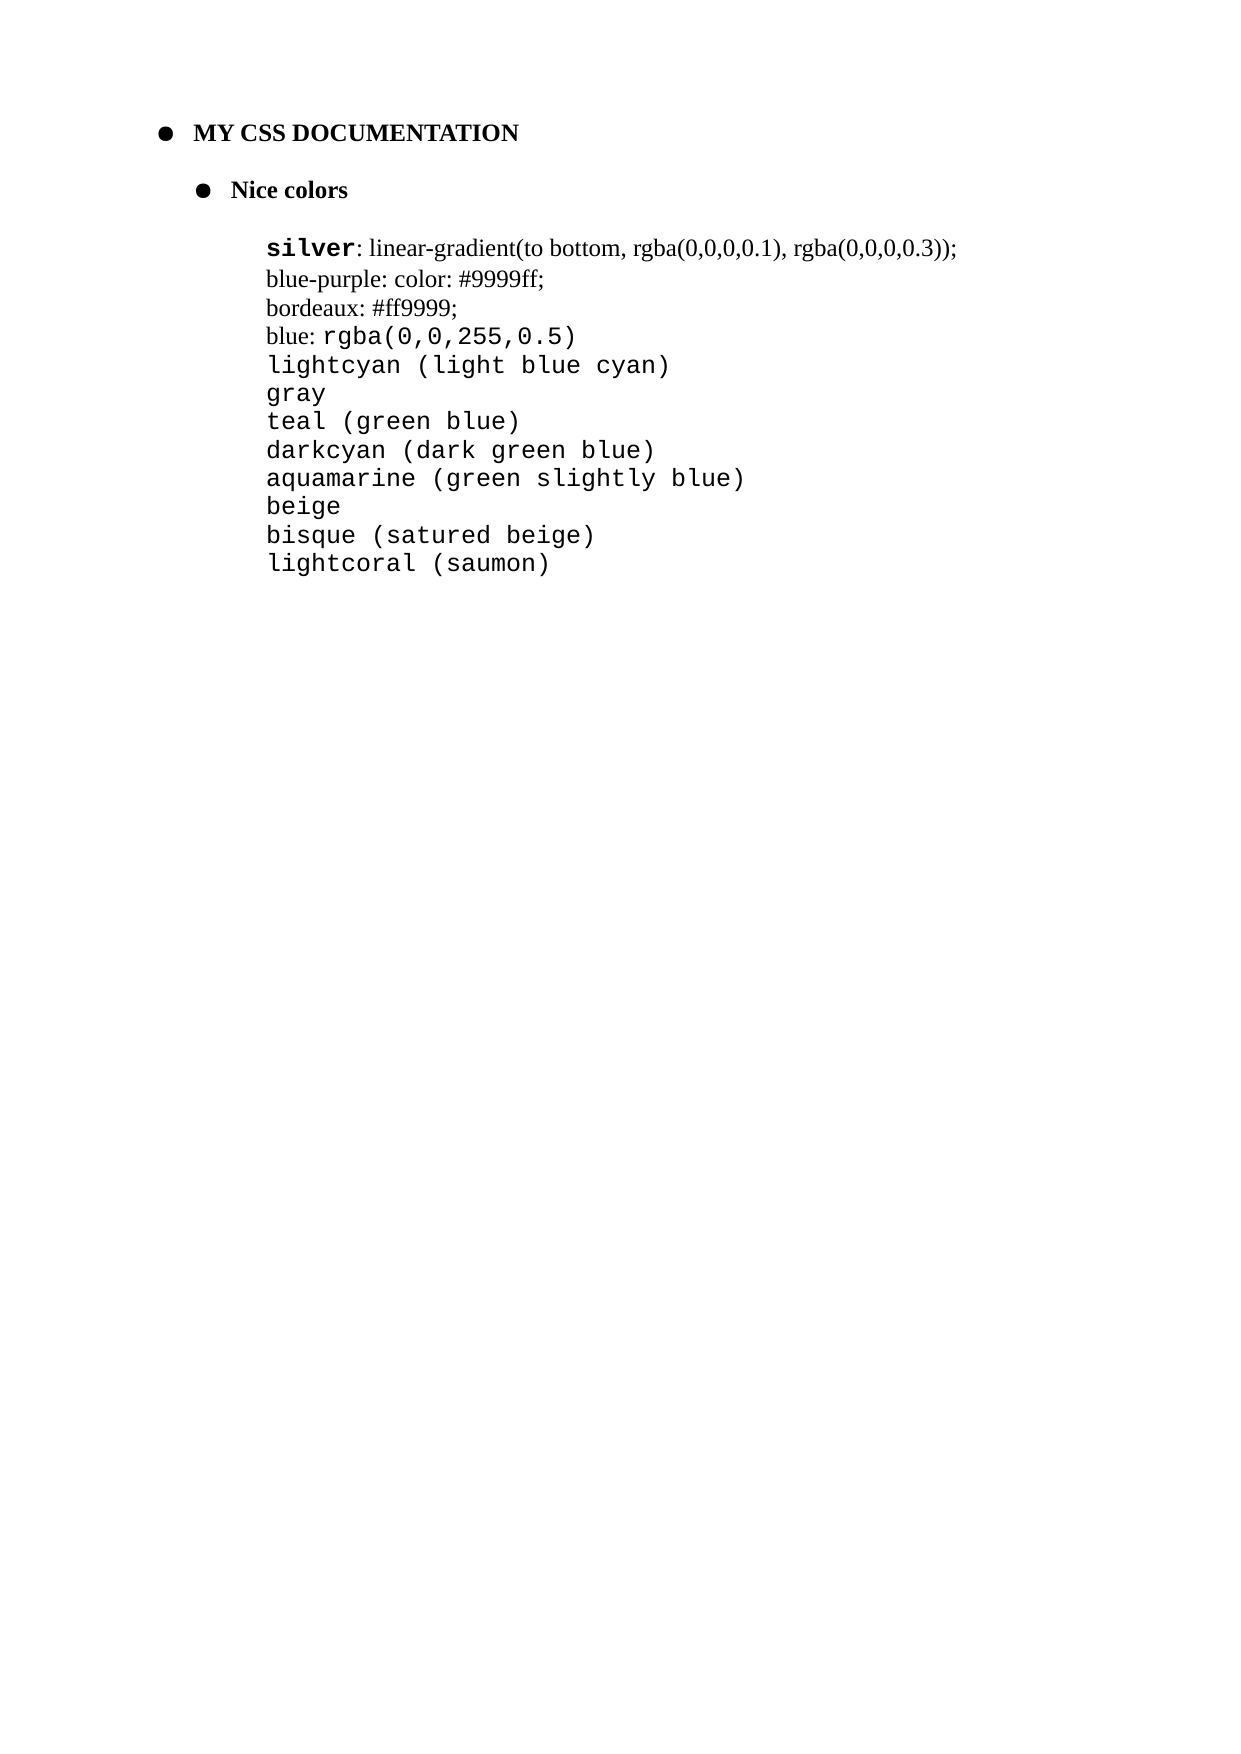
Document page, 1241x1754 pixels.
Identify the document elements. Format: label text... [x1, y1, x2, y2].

text beige [118, 494, 1122, 522]
text silver: linear-gradient(to bottom, rgba(0,0,0,0.1), rgba(0,0,0,0.3)); [118, 233, 1122, 264]
text lightcyan (light blue cyan) [118, 352, 1122, 381]
text bordeaux: #ff9999; [118, 293, 1122, 321]
list Nice colors [193, 176, 1122, 204]
text blue: rgba(0,0,255,0.5) [118, 321, 1122, 352]
text darkcyan (dark green blue) [118, 437, 1122, 466]
list MY CSS DOCUMENTATION [156, 118, 1122, 147]
text teal (green blue) [118, 409, 1122, 437]
text blue-purple: color: #9999ff; [118, 264, 1122, 293]
text gray [118, 381, 1122, 409]
text lightcoral (saumon) [118, 551, 1122, 579]
text bisque (satured beige) [118, 522, 1122, 551]
text aquamarine (green slightly blue) [118, 466, 1122, 494]
